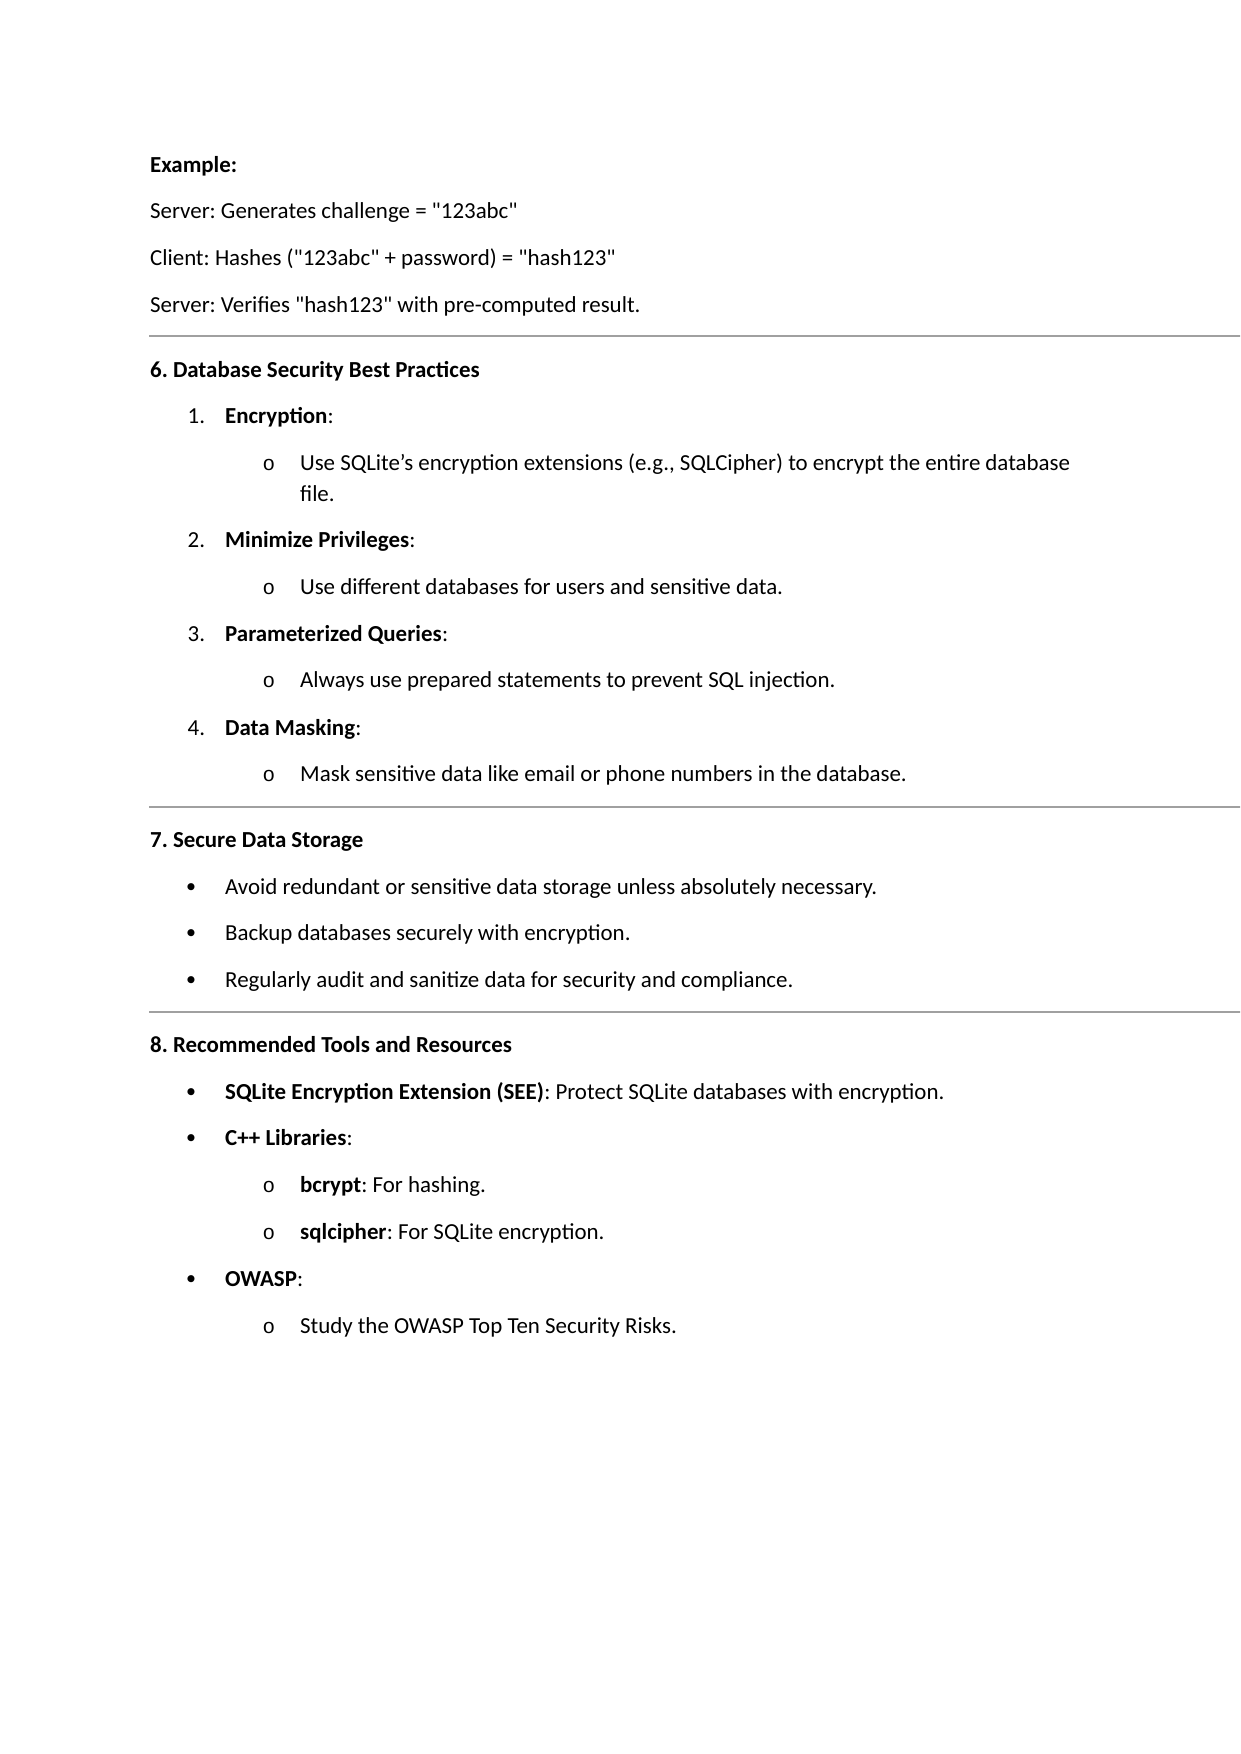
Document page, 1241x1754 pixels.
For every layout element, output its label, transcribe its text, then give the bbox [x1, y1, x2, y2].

text Server: Verifies "hash123" with pre-computed result. [150, 290, 1090, 318]
list Minimize Privileges: [187, 525, 1090, 553]
list Use SQLite’s encryption extensions (e.g., SQLCipher) to encrypt the entire database file. [262, 448, 1090, 507]
list sqlcipher: For SQLite encryption. [262, 1217, 1090, 1246]
list Parameterized Queries: [187, 619, 1090, 647]
list OWASP: [187, 1264, 1090, 1292]
text 7. Secure Data Storage [150, 825, 1090, 853]
text 8. Recommended Tools and Resources [150, 1030, 1090, 1058]
list Data Masking: [187, 713, 1090, 741]
text Example: [150, 150, 1090, 178]
list Study the OWASP Top Ten Security Risks. [262, 1311, 1090, 1339]
text 6. Database Security Best Practices [150, 355, 1090, 383]
list Always use prepared statements to prevent SQL injection. [262, 666, 1090, 694]
list Encryption: [187, 402, 1090, 430]
list bcrypt: For hashing. [262, 1170, 1090, 1199]
list Backup databases securely with encryption. [187, 918, 1090, 946]
list Regularly audit and sanitize data for security and compliance. [187, 965, 1090, 993]
list SQLite Encryption Extension (SEE): Protect SQLite databases with encryption. [187, 1077, 1090, 1105]
list C++ Libraries: [187, 1123, 1090, 1152]
list Mask sensitive data like email or phone numbers in the database. [262, 759, 1090, 788]
text Client: Hashes ("123abc" + password) = "hash123" [150, 243, 1090, 271]
list Use different databases for users and sensitive data. [262, 572, 1090, 600]
text Server: Generates challenge = "123abc" [150, 197, 1090, 224]
list Avoid redundant or sensitive data storage unless absolutely necessary. [187, 872, 1090, 900]
